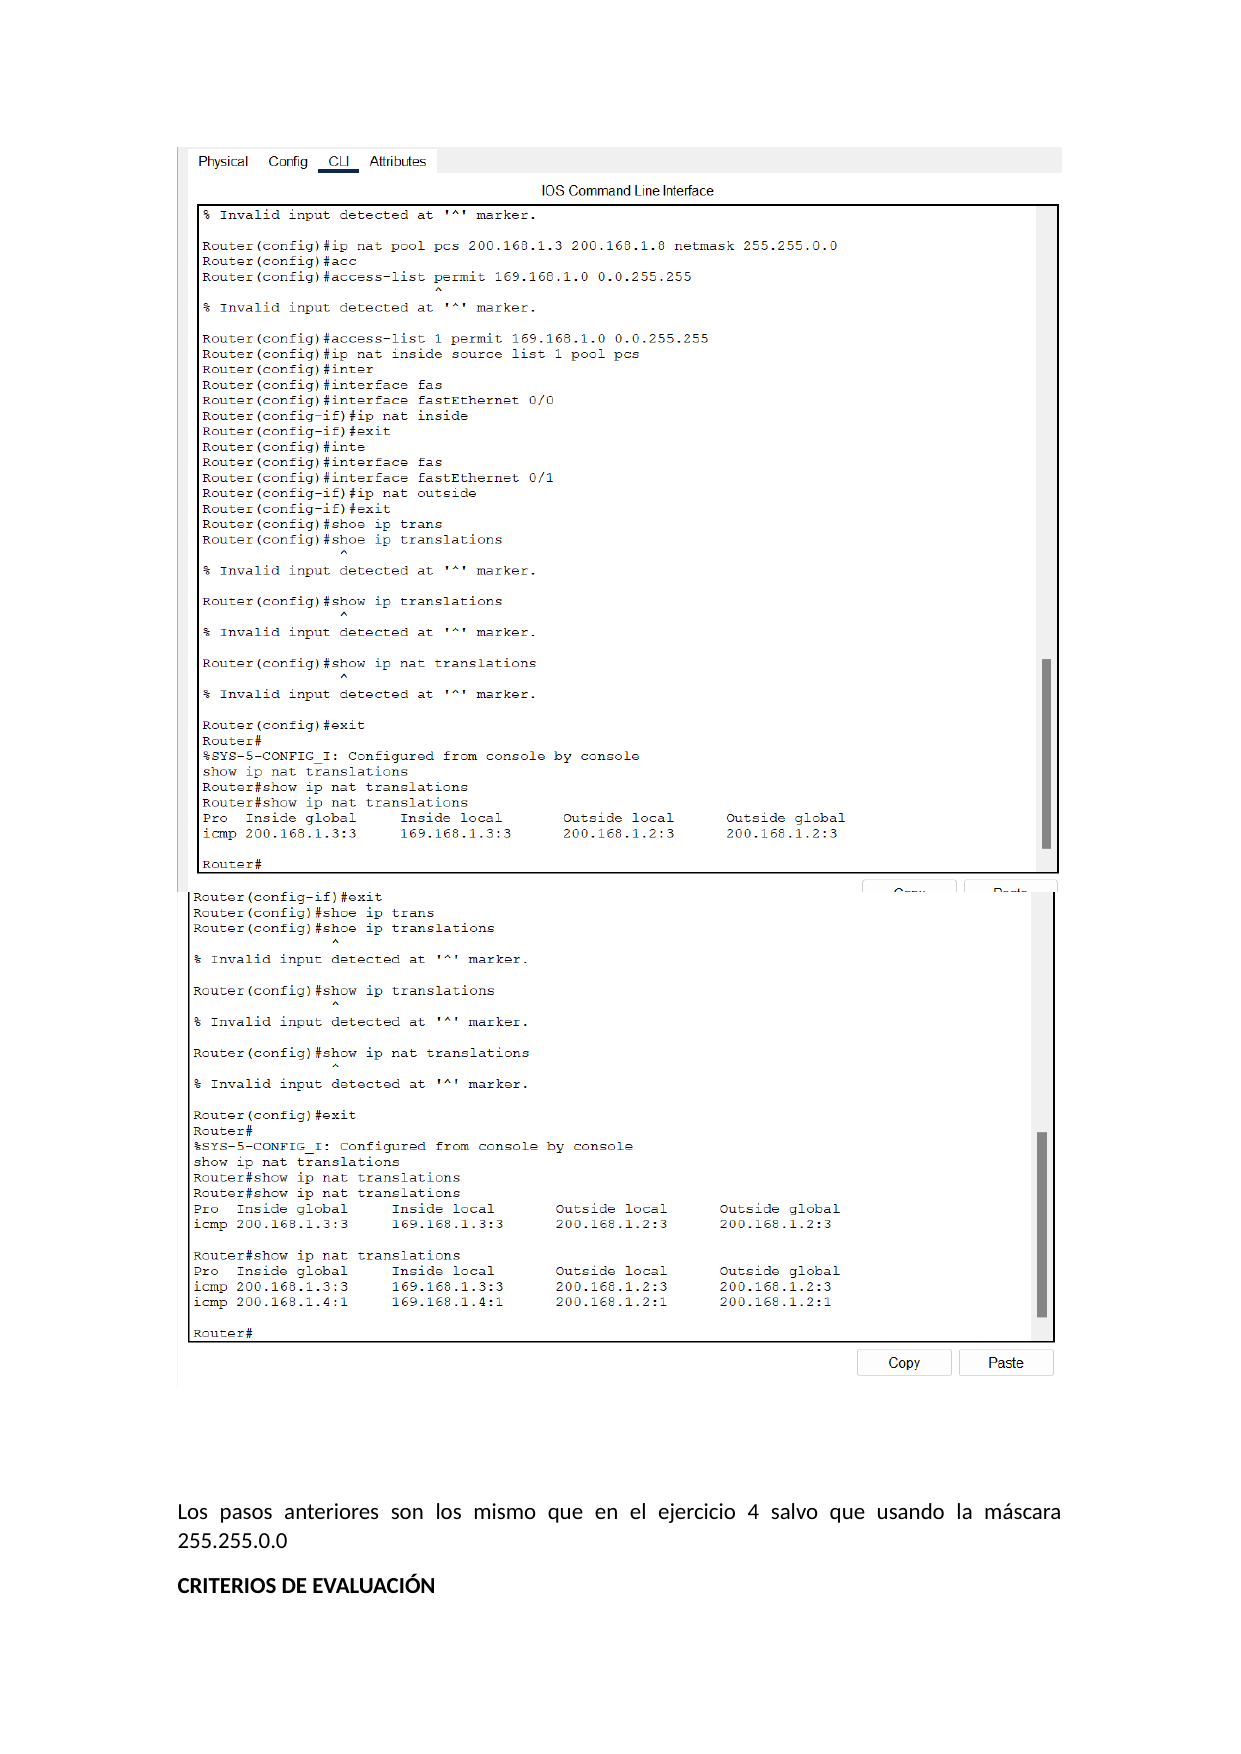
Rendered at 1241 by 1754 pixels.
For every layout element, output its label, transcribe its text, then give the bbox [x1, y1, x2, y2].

text Los pasos anteriores son los mismo que en el ejercicio 4 salvo que usando la máscara 255.255.0.0 [177, 1497, 1063, 1554]
text CRITERIOS DE EVALUACIÓN [177, 1572, 1063, 1599]
